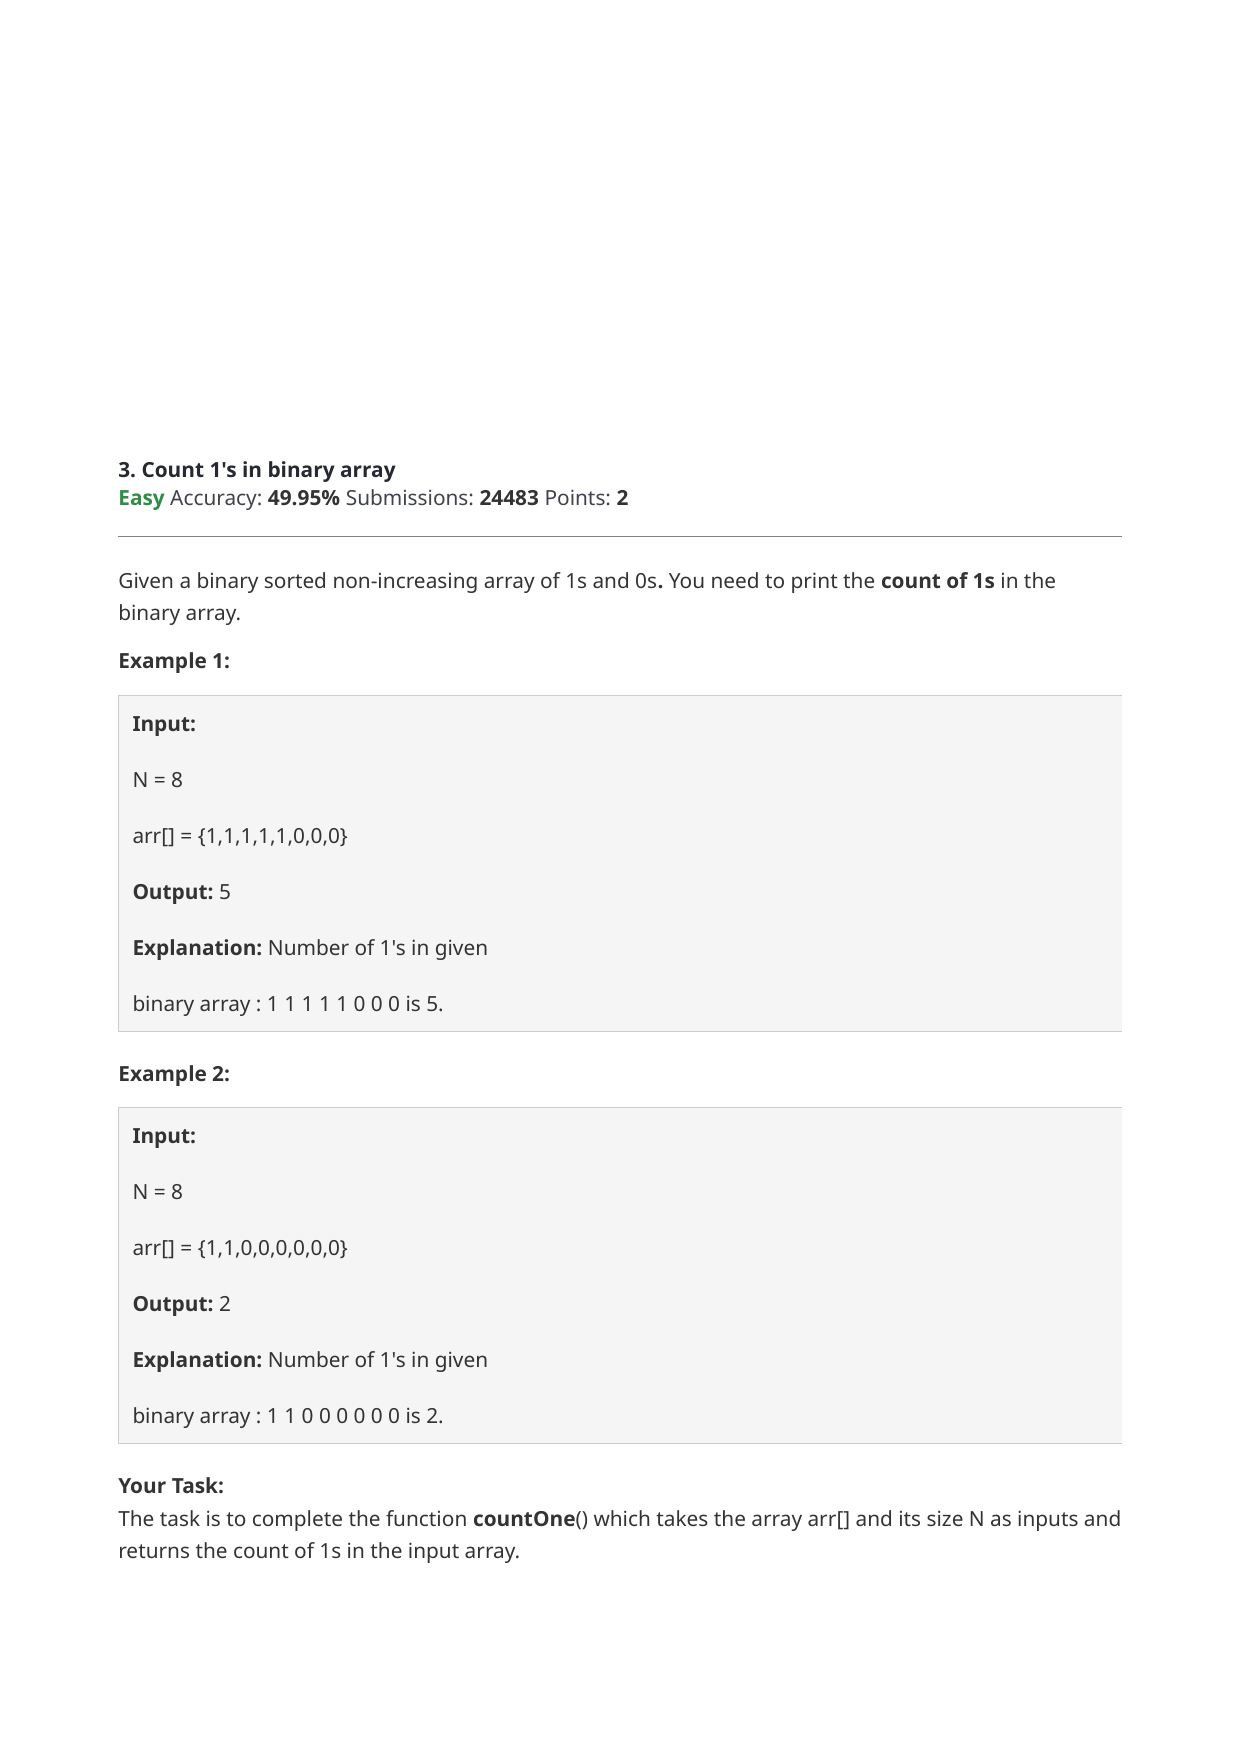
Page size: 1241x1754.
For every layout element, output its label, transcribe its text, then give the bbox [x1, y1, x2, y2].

text Output: 2 [119, 1275, 1122, 1317]
text Example 2: [118, 1059, 1122, 1087]
text binary array : 1 1 0 0 0 0 0 0 is 2. [119, 1387, 1122, 1443]
text arr[] = {1,1,1,1,1,0,0,0} [119, 807, 1122, 849]
text N = 8 [119, 1163, 1122, 1206]
text Example 1: [118, 647, 1122, 675]
text Output: 5 [119, 863, 1122, 905]
text Input: [119, 1108, 1122, 1150]
text Explanation: Number of 1's in given [119, 919, 1122, 961]
text N = 8 [119, 751, 1122, 793]
text Easy Accuracy: 49.95% Submissions: 24483 Points: 2 [118, 483, 1099, 512]
text 3. Count 1's in binary array [118, 455, 1122, 483]
text Explanation: Number of 1's in given [119, 1331, 1122, 1373]
text binary array : 1 1 1 1 1 0 0 0 is 5. [119, 974, 1122, 1031]
text arr[] = {1,1,0,0,0,0,0,0} [119, 1219, 1122, 1262]
text Input: [119, 696, 1122, 737]
text Your Task: The task is to complete the function countOne() which takes the array arr[] and its size N as inputs and returns the count of 1s in the input array. [118, 1471, 1122, 1565]
text Given a binary sorted non-increasing array of 1s and 0s. You need to print the count of 1s in the binary array. [118, 566, 1122, 627]
